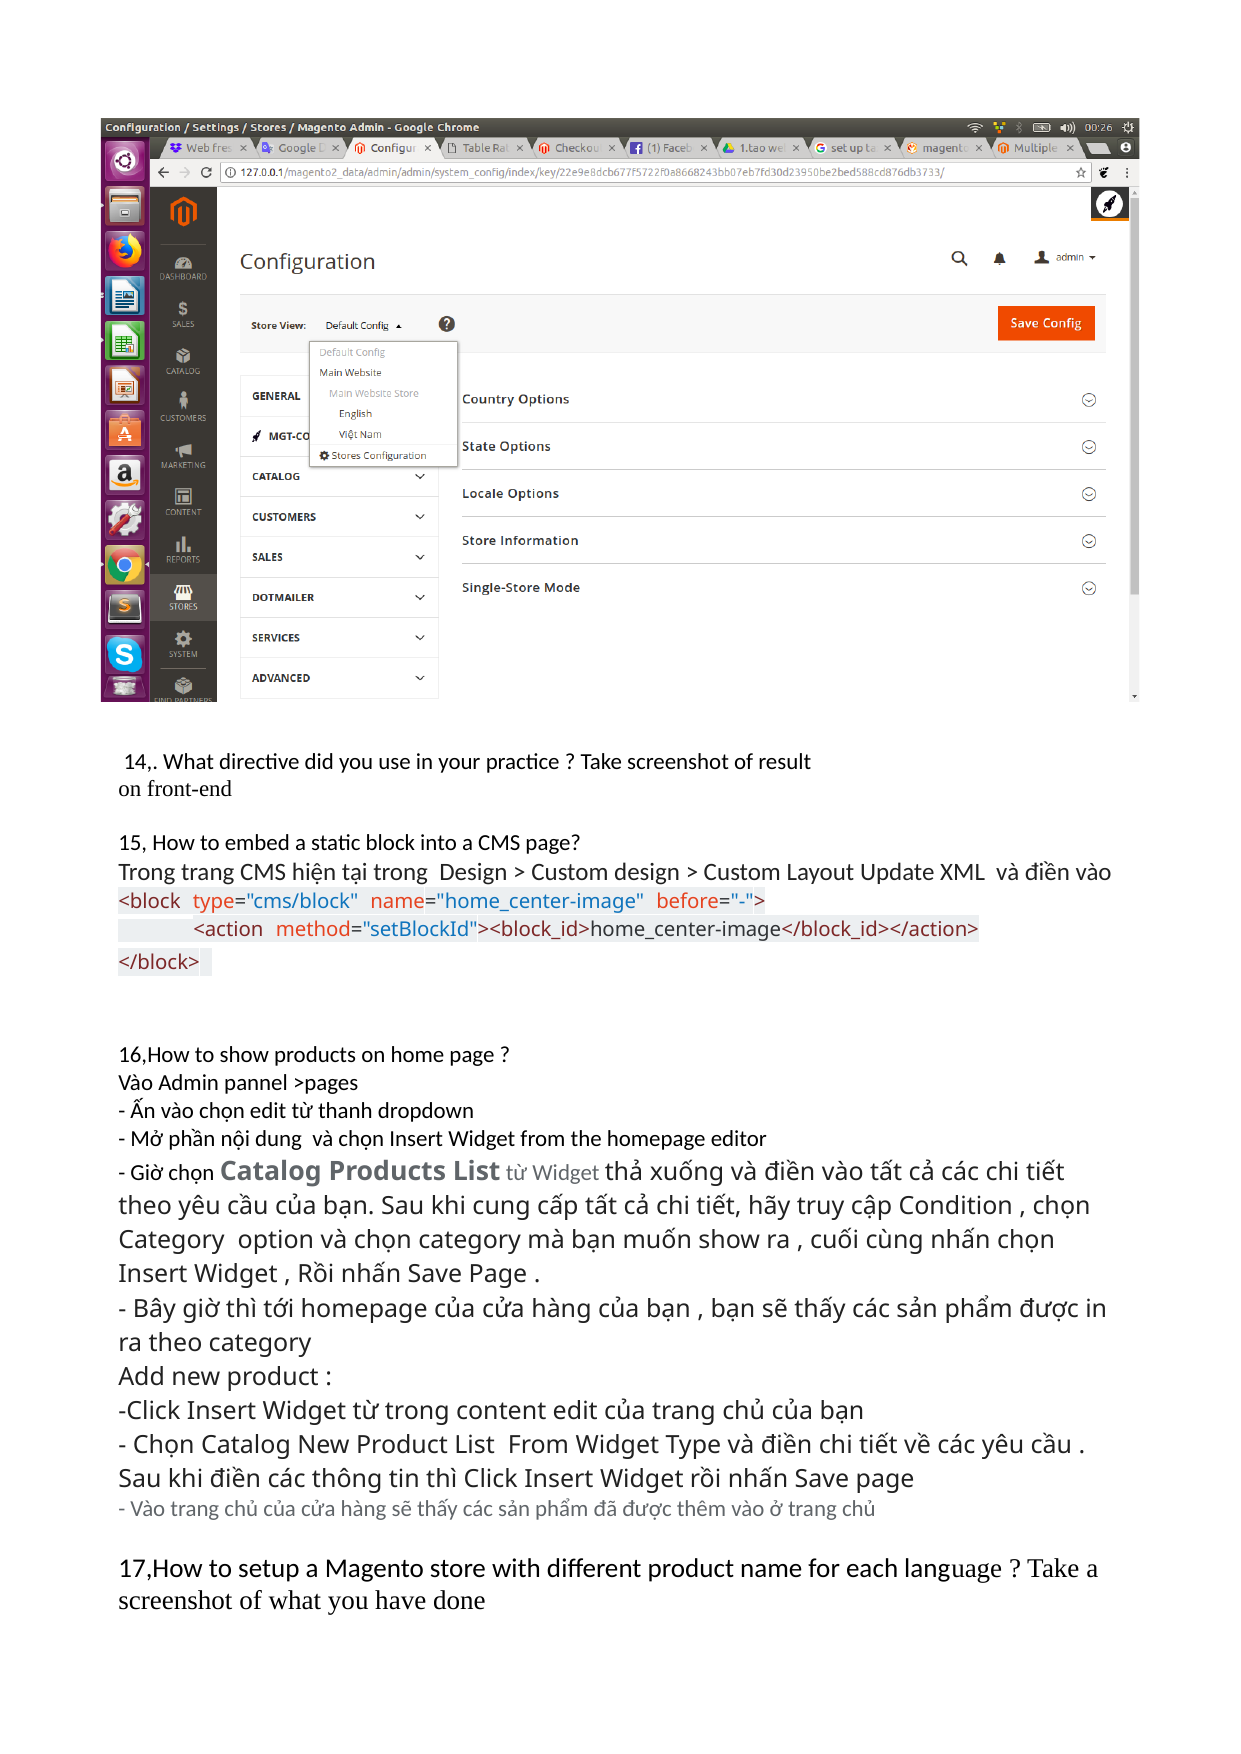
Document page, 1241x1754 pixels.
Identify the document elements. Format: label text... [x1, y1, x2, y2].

text -Click Insert Widget từ trong content edit của trang chủ của bạn [118, 1392, 1122, 1426]
text <action method="setBlockId"><block_id>home_center-image</block_id></action> [118, 914, 1122, 942]
text <block type="cms/block" name="home_center-image" before="-"> [118, 887, 1122, 914]
text - Bây giờ thì tới homepage của cửa hàng của bạn , bạn sẽ thấy các sản phẩm được in ra theo category [118, 1290, 1122, 1358]
text 15, How to embed a static block into a CMS page? Trong trang CMS hiện tại trong Design > Custom design > Custom Layout Update XML và điền vào [118, 828, 1122, 887]
text 16,How to show products on home page ? [118, 1040, 1122, 1068]
text - Ấn vào chọn edit từ thanh dropdown [118, 1096, 1122, 1124]
text </block> [118, 948, 1122, 976]
text - Giờ chọn Catalog Products List từ Widget thả xuống và điền vào tất cả các chi tiết theo yêu cầu của bạn. Sau khi cung cấp tất cả chi tiết, hãy truy cập Condition , chọn Category option và chọn category mà bạn muốn show ra , cuối cùng nhấn chọn Insert Widget , Rồi nhấn Save Page . [118, 1152, 1122, 1290]
text 14,. What directive did you use in your practice ? Take screenshot of result [118, 747, 1122, 776]
text - Chọn Catalog New Product List From Widget Type và điền chi tiết về các yêu cầu . Sau khi điền các thông tin thì Click Insert Widget rồi nhấn Save page [118, 1426, 1122, 1494]
text 17,How to setup a Magento store with different product name for each language ? Take a screenshot of what you have done [118, 1551, 1122, 1616]
text Vào Admin pannel >pages [118, 1068, 1122, 1096]
picture [100, 118, 1140, 702]
text on front-end [118, 776, 1122, 802]
text - Vào trang chủ của cửa hàng sẽ thấy các sản phẩm đã được thêm vào ở trang chủ [118, 1494, 1122, 1523]
text Add new product : [118, 1358, 1122, 1392]
text - Mở phần nội dung và chọn Insert Widget from the homepage editor [118, 1124, 1122, 1152]
